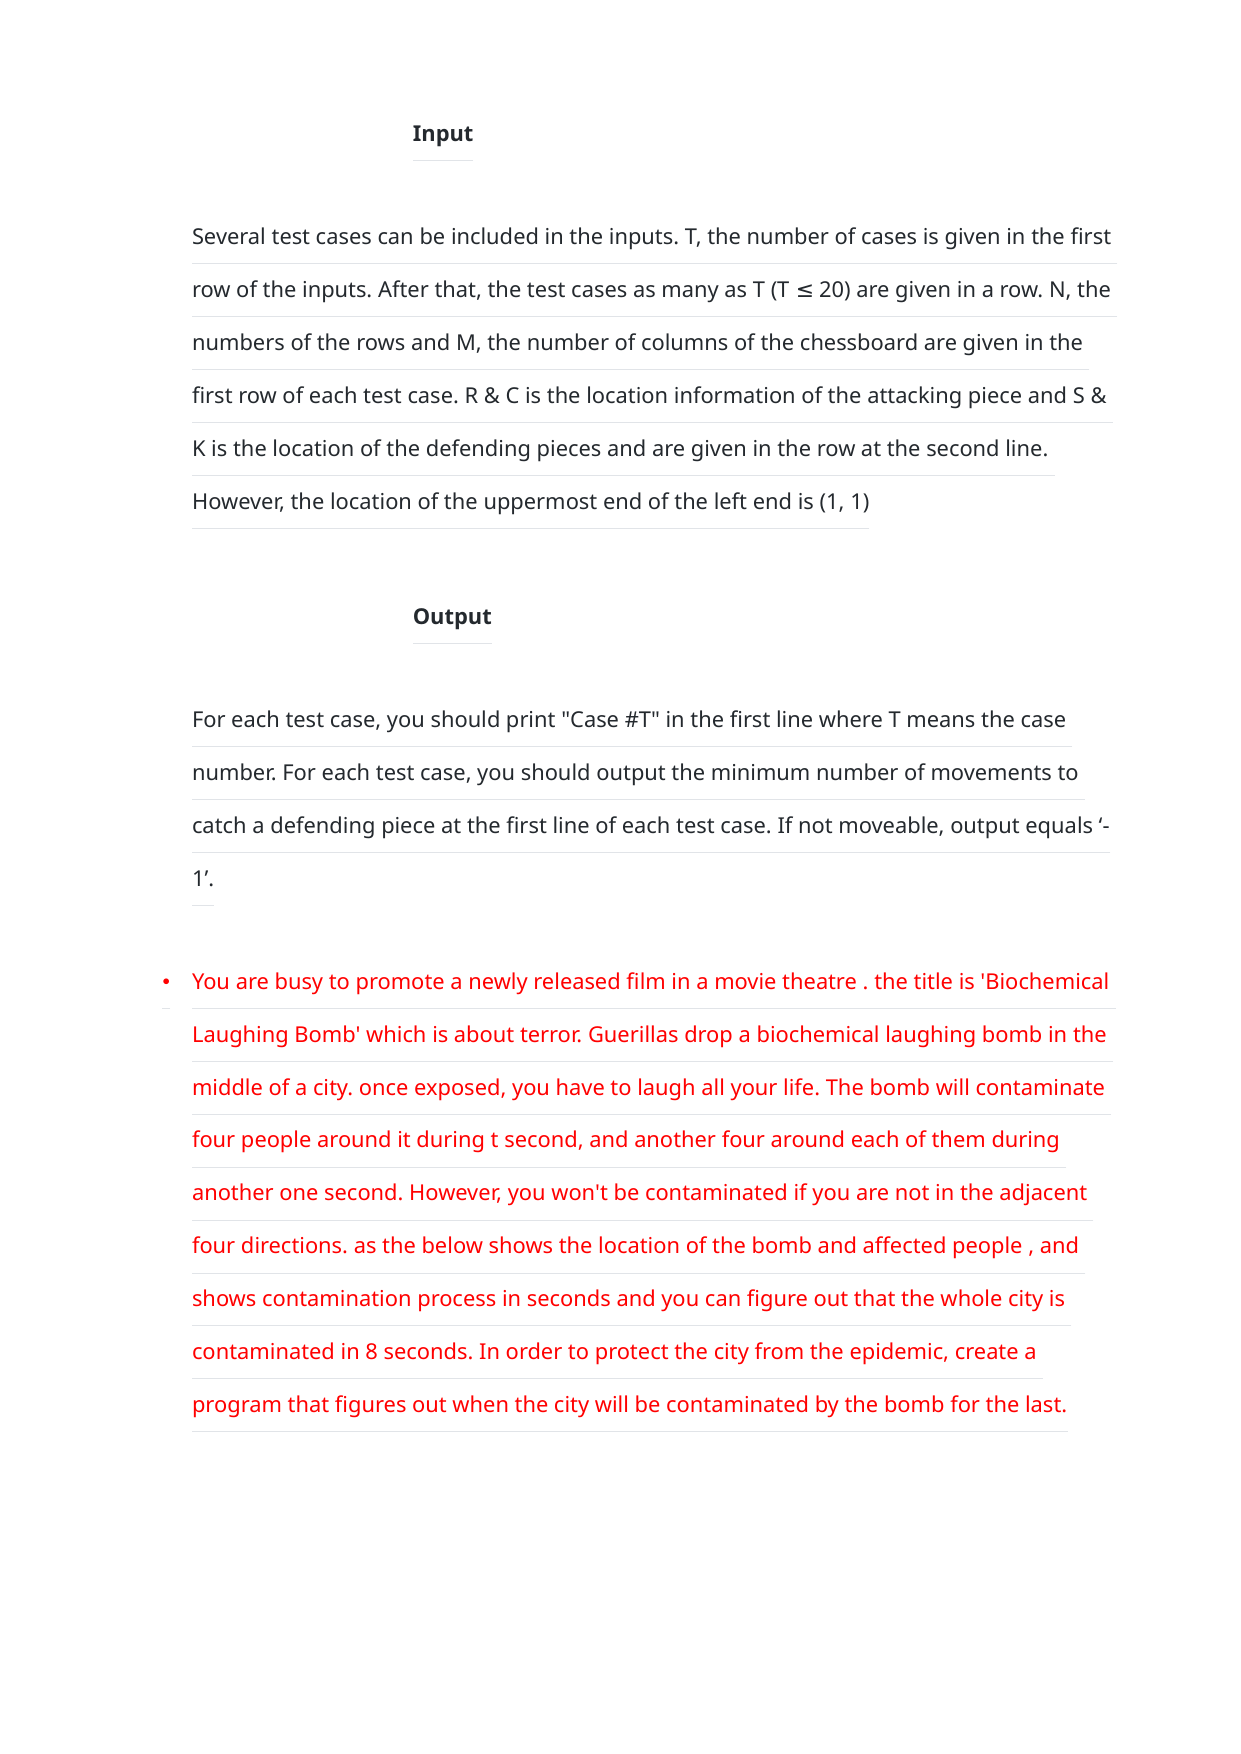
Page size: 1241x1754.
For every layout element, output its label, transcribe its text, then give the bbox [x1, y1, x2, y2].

list Several test cases can be included in the inputs. T, the number of cases is given in the first row of the inputs. After that, the test cases as many as T (T ≤ 20) are given in a row. N, the numbers of the rows and M, the number of columns of the chessboard are given in the first row of each test case. R & C is the location information of the attacking piece and S & K is the location of the defending pieces and are given in the row at the second line. However, the location of the uppermost end of the left end is (1, 1) [162, 221, 1122, 528]
list For each test case, you should print "Case #T" in the first line where T means the case number. For each test case, you should output the minimum number of movements to catch a defending piece at the first line of each test case. If not moveable, output equals ‘-1’. [162, 704, 1122, 905]
list You are busy to promote a newly released film in a movie theatre . the title is 'Biochemical Laughing Bomb' which is about terror. Guerillas drop a biochemical laughing bomb in the middle of a city. once exposed, you have to laugh all your life. The bomb will contaminate four people around it during t second, and another four around each of them during another one second. However, you won't be contaminated if you are not in the adjacent four directions. as the below shows the location of the bomb and affected people , and shows contamination process in seconds and you can figure out that the whole city is contaminated in 8 seconds. In order to protect the city from the epidemic, create a program that figures out when the city will be contaminated by the bomb for the last. [162, 966, 1122, 1431]
subtitle Input [383, 118, 1122, 161]
subtitle Output [383, 601, 1122, 643]
